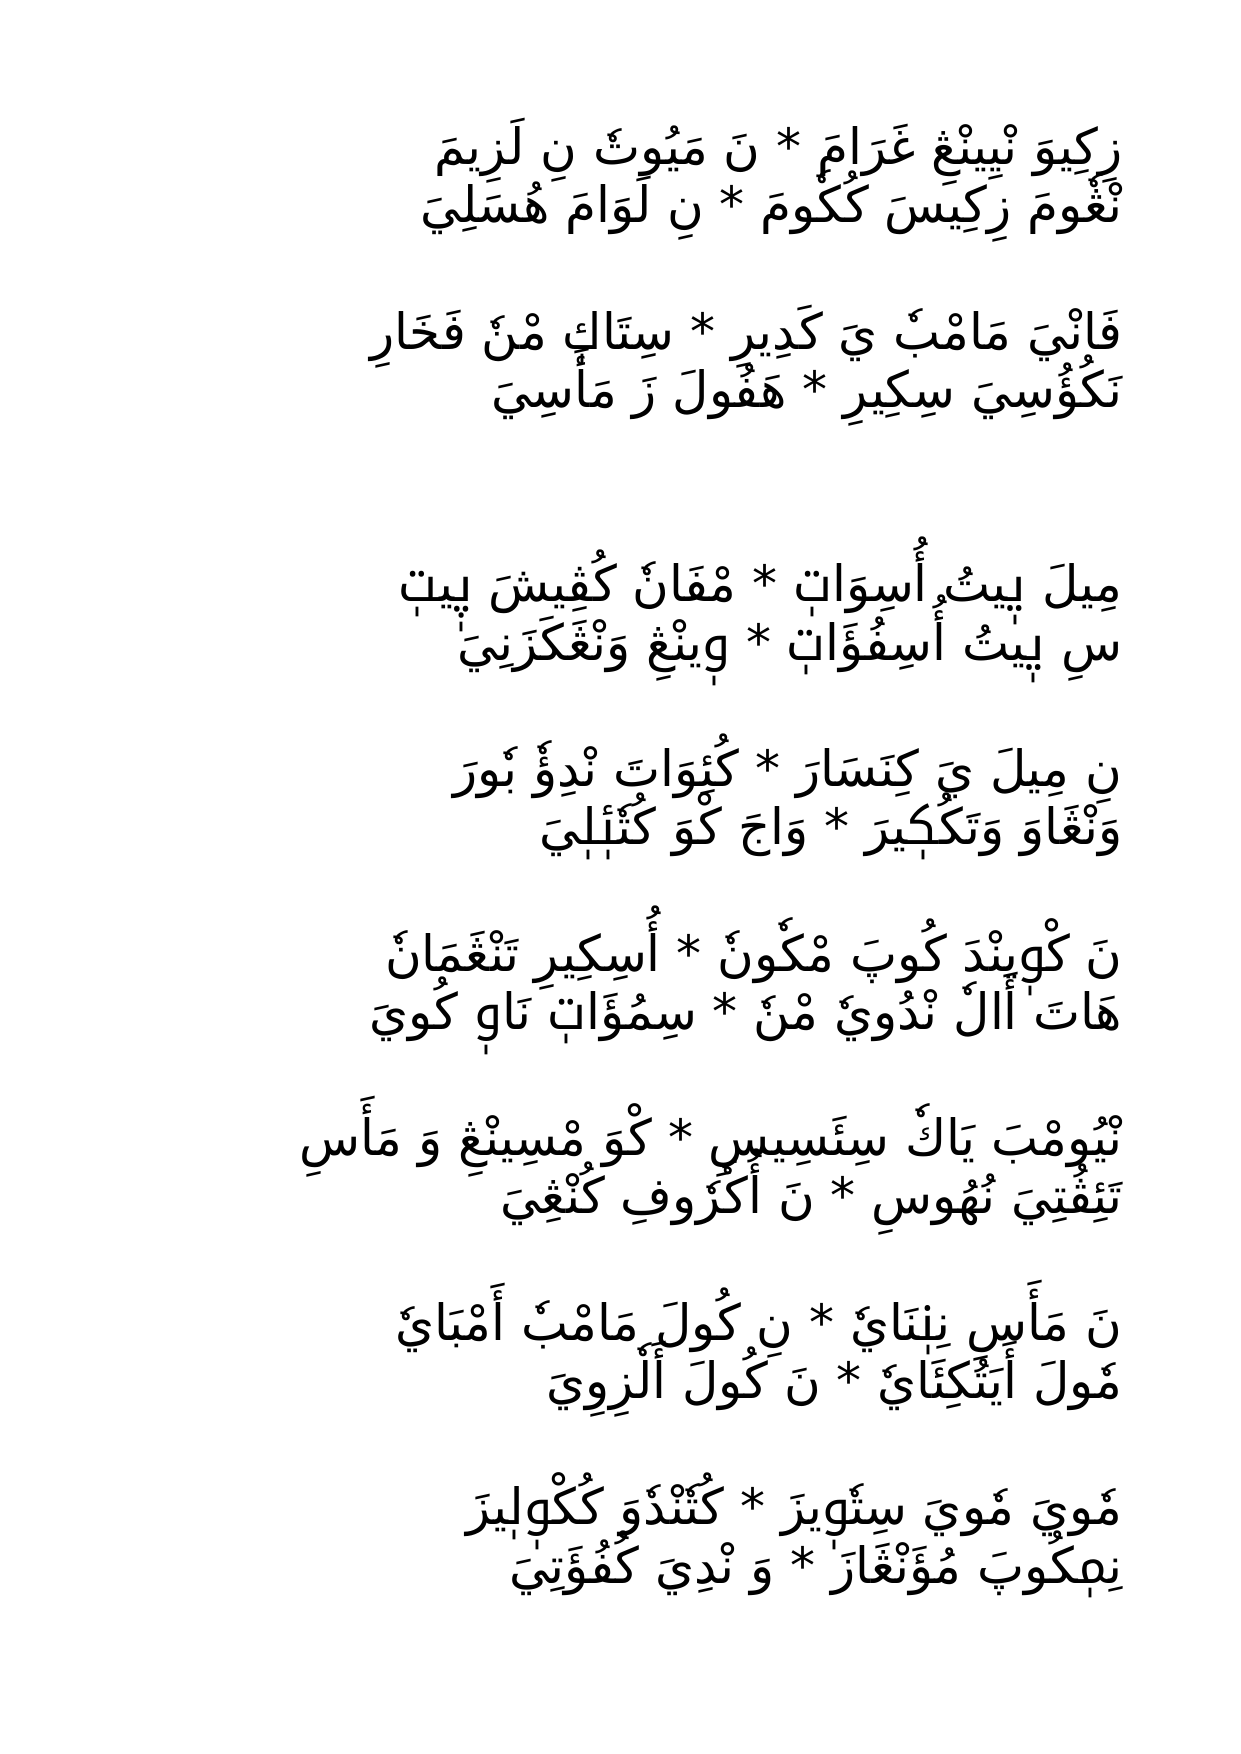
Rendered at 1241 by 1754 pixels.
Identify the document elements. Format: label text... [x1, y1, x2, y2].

text فَانْيَ مَامْبٗ يَ كَدِيرِ * سِتَاكٖ مْنٗ فَخَارِ [118, 303, 1122, 361]
text تَئِڤُتِيَ نُهُوسِ * نَ أُكٗرٗوفِ كُنْڠِيَ [118, 1167, 1122, 1226]
text مٗولَ أَيَتُكِئَايٗ * نَ كُولَ أَلٗزِوِيَ [118, 1352, 1122, 1410]
text نَ كْوٖينْدَ كُوپَ مْكٗونٗ * أُسِكِيرِ تَنْڠَمَانٗ [118, 924, 1122, 983]
text نِ مِيلَ يَ كِنَسَارَ * كُئِوَاتَ نْدِؤٗ بٗورَ [118, 740, 1122, 798]
text زِكِيوَ نْيِينْڠِ غَرَامَ * نَ مَيُوتٗ نِ لَزِيمَ [118, 118, 1122, 176]
text مٗويَ مٗويَ سِتٗوٖيزَ * كُتٗنْدٗوَ كُكْوٖلٖيزَ [118, 1478, 1122, 1537]
text مِيلَ يٖيتُ أُسِوَاتٖ * مْفَانٗ كُڤِيشَ پٖيتٖ [118, 555, 1122, 614]
text نْڠٗومَ زِكِيسَ كُكٗومَ * نِ لَوَامَ هُسَلِيَ [118, 176, 1122, 234]
text سِ يٖيتُ أُسِفُؤَاتٖ * وٖينْڠِ وَنْڠَكَزَنِيَ [118, 614, 1122, 672]
text نِمٖكُوپَ مُؤَنْڠَازَ * وَ نْدِيَ كُفُؤَتِيَ [118, 1537, 1122, 1595]
text نْيُومْبَ يَاكٗ سِئَسِيسِ * كْوَ مْسِينْڠِ وَ مَأَسِ [118, 1109, 1122, 1167]
text نَ مَأَسِ نِنٖنَايٗ * نِ كُولَ مَامْبٗ أَمْبَايٗ [118, 1294, 1122, 1352]
text نَكُؤُسِيَ سِكِيرِ * هَفُولَ زَ مَأَسِيَ [118, 361, 1122, 419]
text هَاتَ أَالٗ نْدُويٗ مْنٗ * سِمُؤَاتٖ نَاوٖ كُويَ [118, 983, 1122, 1041]
text وَنْڠَاوَ وَتَكُكٖيرَ * وَاجَ كْوَ كُتٗئٖلٖيَ [118, 798, 1122, 856]
